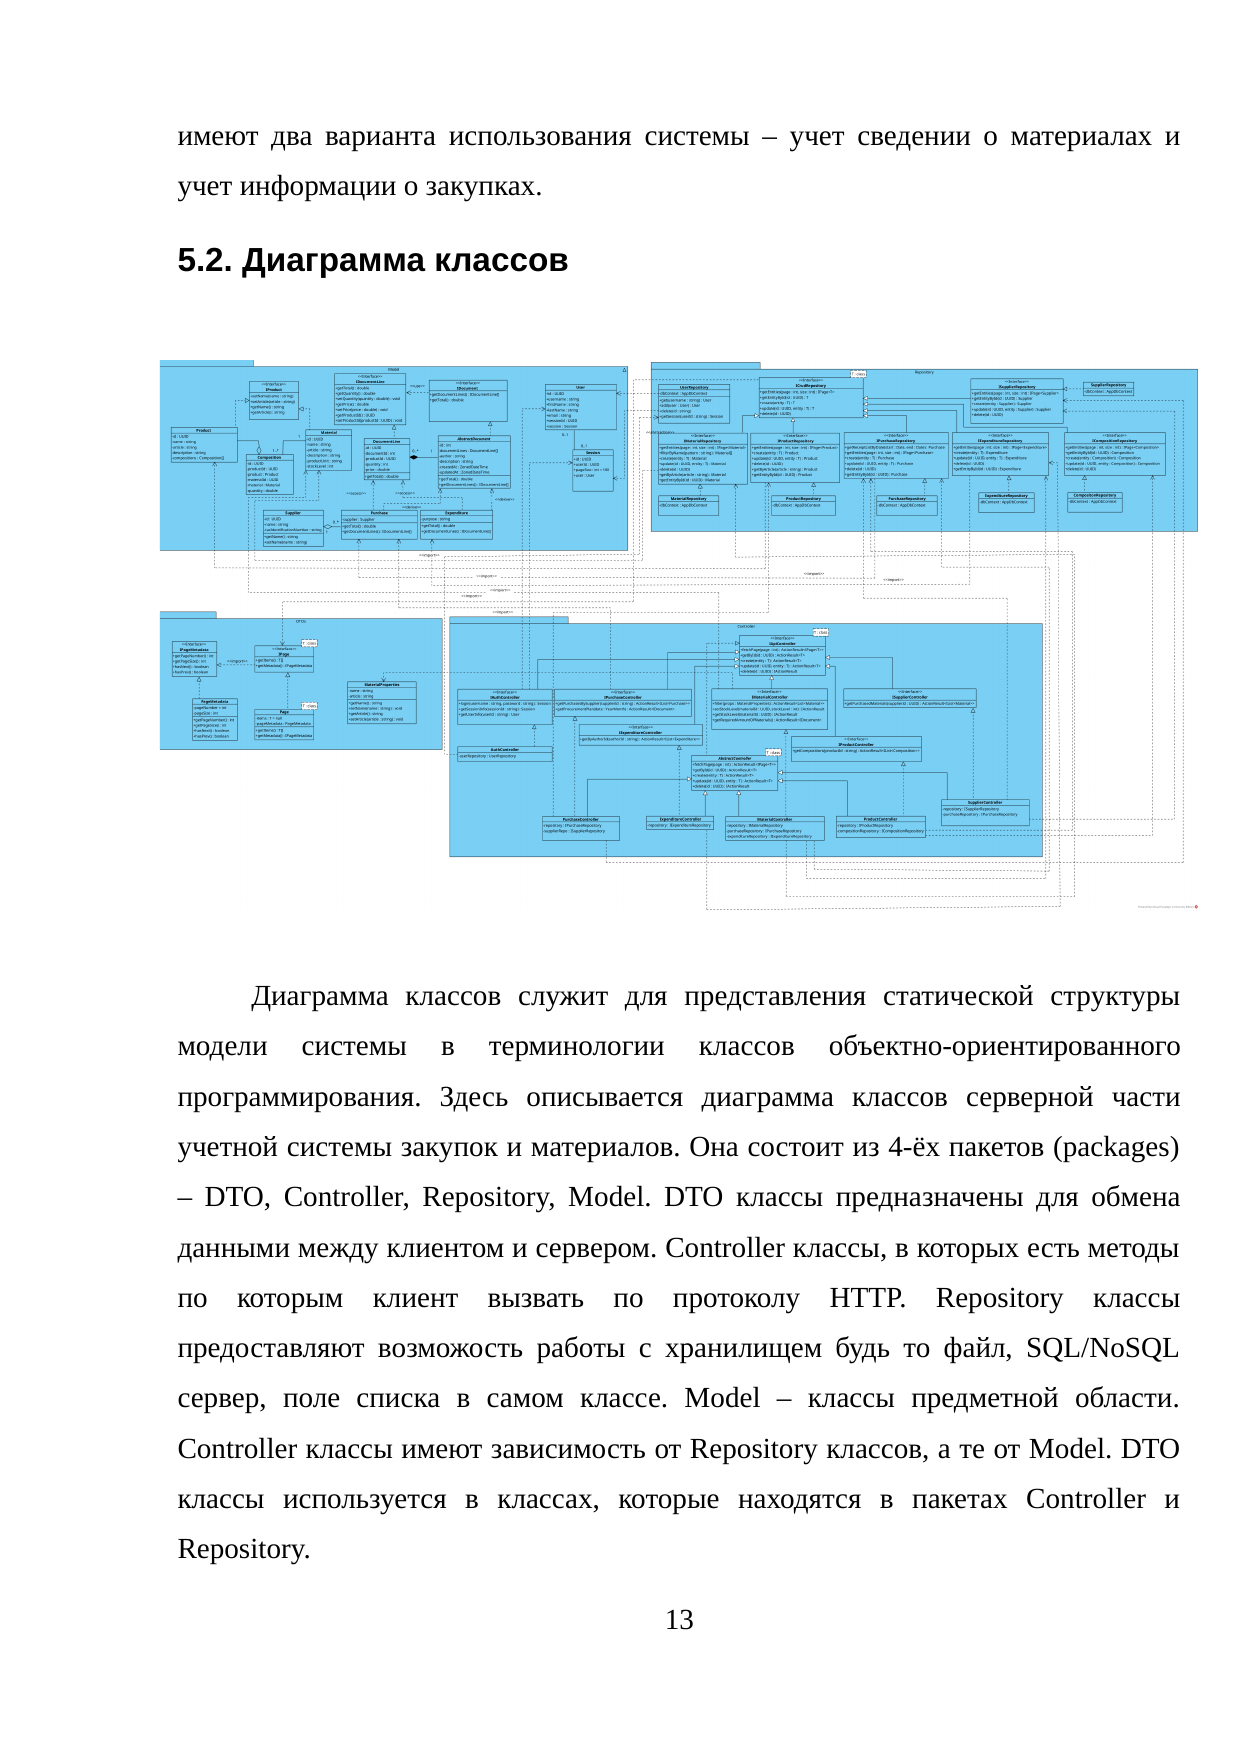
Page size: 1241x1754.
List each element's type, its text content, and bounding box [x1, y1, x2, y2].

subtitle 5.2. Диаграмма классов [177, 239, 1181, 278]
text имеют два варианта использования системы – учет сведении о материалах и учет информации о закупках. [177, 118, 1181, 202]
picture [159, 360, 1199, 911]
text Диаграмма классов служит для представления статической структуры модели системы в терминологии классов объектно-ориентированного программирования. Здесь описывается диаграмма классов серверной части учетной системы закупок и материалов. Она состоит из 4-ёх пакетов (packages) – DTO, Controller, Repository, Model. DTO классы предназначены для обмена данными между клиентом и сервером. Controller классы, в которых есть методы по которым клиент вызвать по протоколу HTTP. Repository классы предоставляют возможость работы с хранилищем будь то файл, SQL/NoSQL сервер, поле списка в самом классе. Model – классы предметной области. Controller классы имеют зависимость от Repository классов, а те от Model. DTO классы используется в классах, которые находятся в пакетах Controller и Repository. [177, 978, 1181, 1565]
